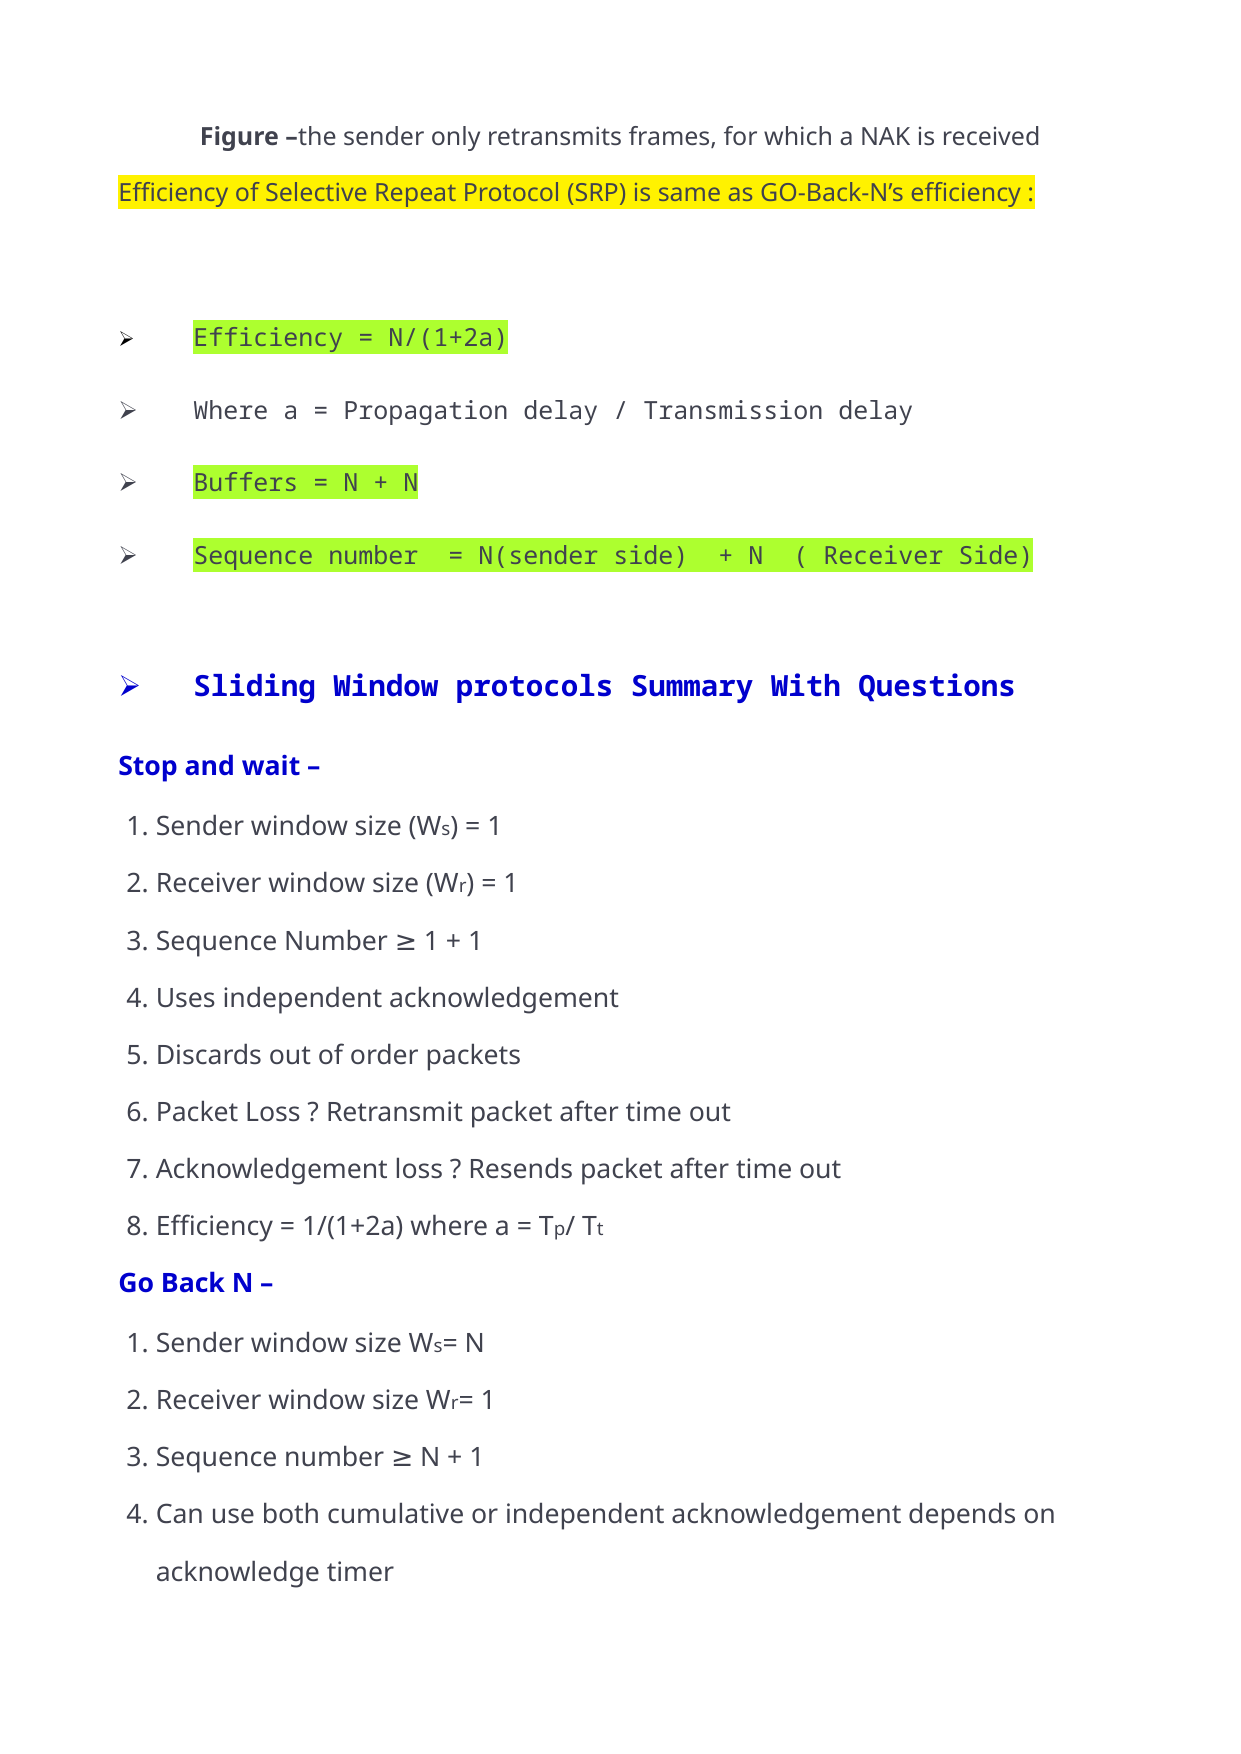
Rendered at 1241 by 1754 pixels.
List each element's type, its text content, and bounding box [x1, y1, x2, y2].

list Sequence number = N(sender side) + N ( Receiver Side) [118, 537, 1122, 572]
list Where a = Propagation delay / Transmission delay [118, 392, 1122, 427]
text Stop and wait – [118, 747, 1122, 783]
list Sequence number ≥ N + 1 [156, 1438, 1122, 1474]
list Discards out of order packets [156, 1036, 1122, 1072]
text Go Back N – [118, 1264, 1122, 1300]
list Efficiency = 1/(1+2a) where a = Tp/ Tt [156, 1207, 1122, 1243]
list Receiver window size (Wr) = 1 [156, 864, 1122, 901]
list Can use both cumulative or independent acknowledgement depends on acknowledge timer [156, 1496, 1122, 1589]
list Packet Loss ? Retransmit packet after time out [156, 1093, 1122, 1129]
list Receiver window size Wr= 1 [156, 1381, 1122, 1417]
list Buffers = N + N [118, 465, 1122, 499]
list Uses independent acknowledgement [156, 978, 1122, 1015]
text Figure –the sender only retransmits frames, for which a NAK is received [118, 118, 1122, 152]
list Acknowledgement loss ? Resends packet after time out [156, 1150, 1122, 1186]
list Sequence Number ≥ 1 + 1 [156, 921, 1122, 958]
text Efficiency of Selective Repeat Protocol (SRP) is same as GO-Back-N’s efficiency : [118, 175, 1122, 209]
list Sender window size Ws= N [156, 1324, 1122, 1360]
list Sender window size (Ws) = 1 [156, 807, 1122, 843]
list Efficiency = N/(1+2a) [118, 320, 1122, 354]
list Sliding Window protocols Summary With Questions [118, 665, 1122, 705]
